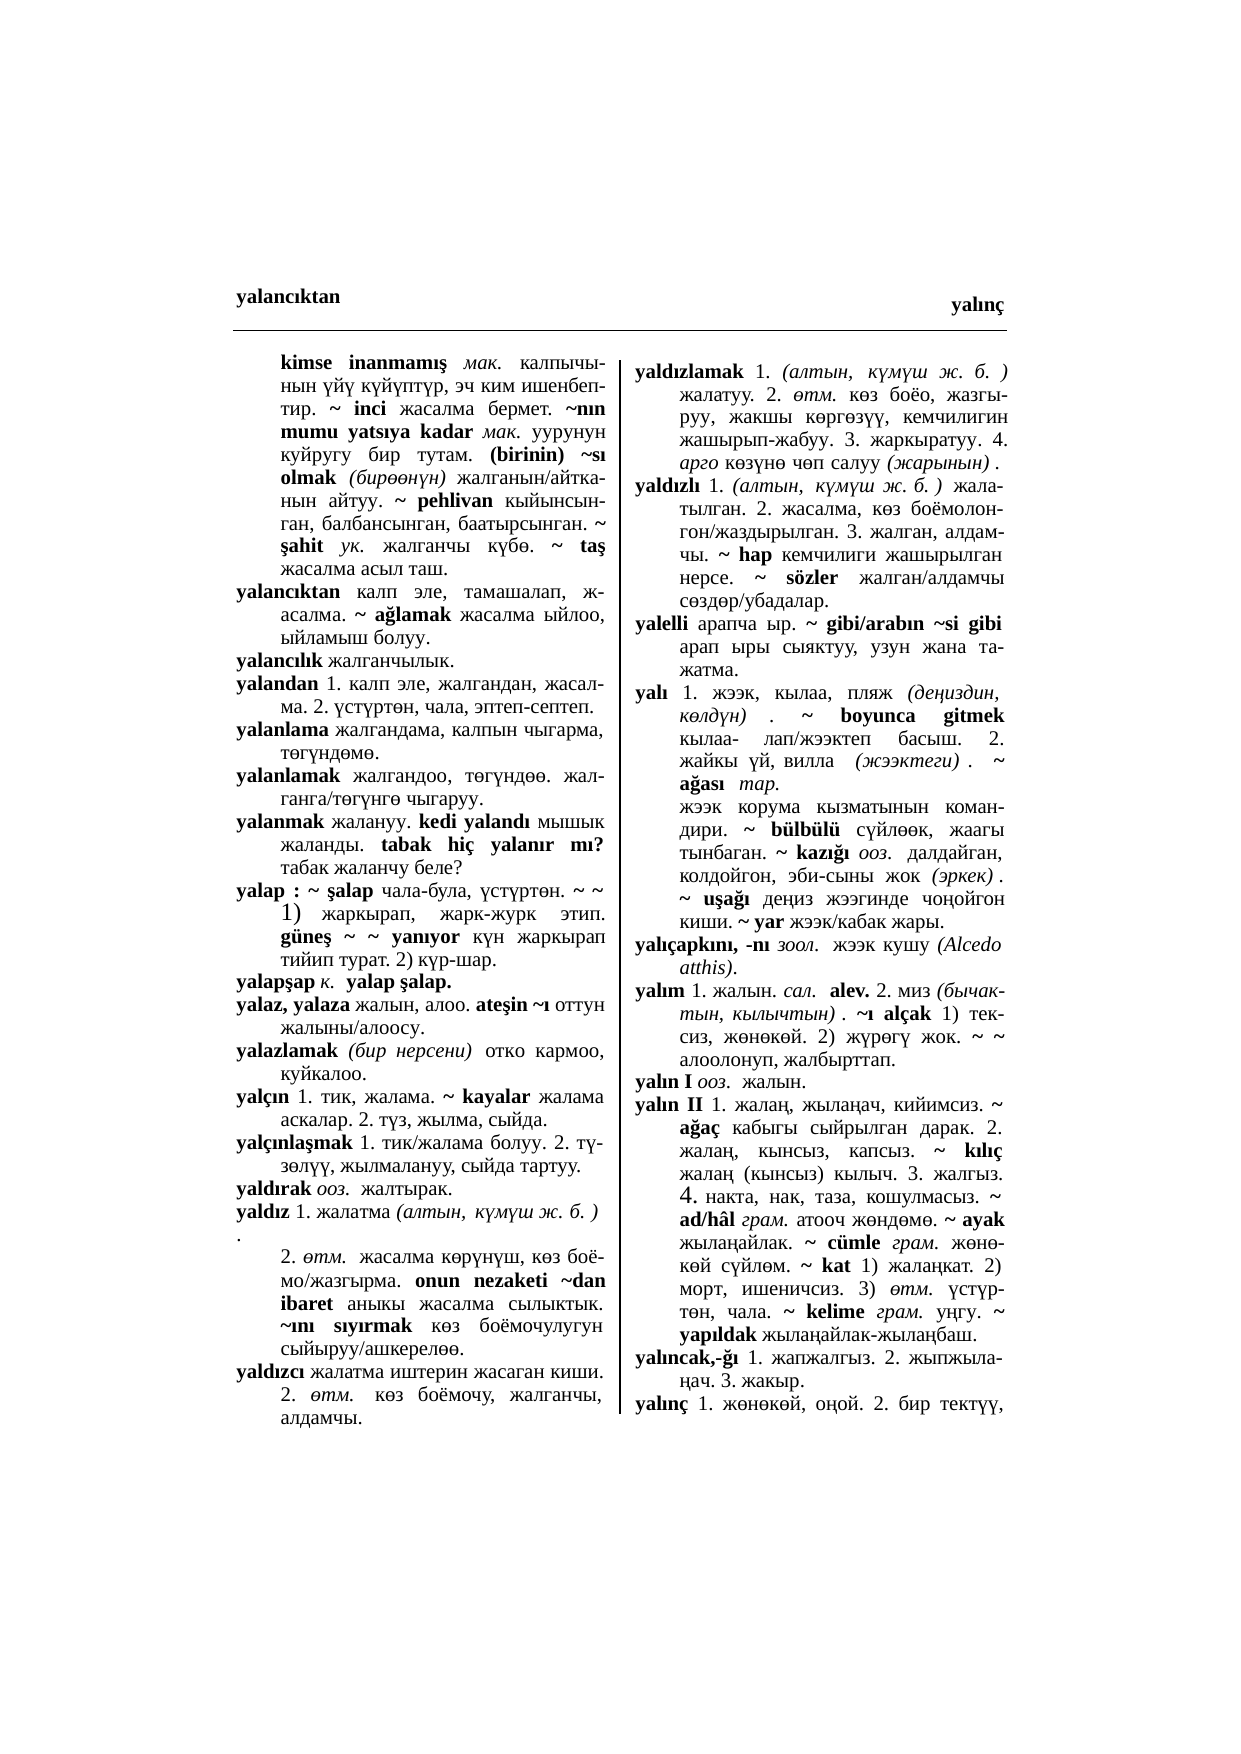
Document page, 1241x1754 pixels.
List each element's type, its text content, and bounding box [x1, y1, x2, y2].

text морт, ишеничсиз. 3) өтм. үстүр- төн, чала. ~ kelime грам. уңгу. ~ yapıldak жылаңайлак-жылаңбаш. [679, 1277, 1005, 1346]
text ма. 2. үстүртөн, чала, эптеп-септеп. [280, 695, 596, 718]
list жаркырап, жарк-журк этип. güneş ~ ~ yanıyor күн жаркырап тийип турат. 2) күр-шар. [280, 902, 606, 971]
text yalanlamak жалгандоо, төгүндөө. жал- ганга/төгүнгө чыгаруу. [236, 764, 606, 810]
text yalçınlaşmak 1. тик/жалама болуу. 2. тү- зөлүү, жылмалануу, сыйда тартуу. [236, 1131, 606, 1177]
text yalın II 1. жалаң, жылаңач, кийимсиз. ~ ağaç кабыгы сыйрылган дарак. 2. [635, 1093, 1041, 1139]
list накта, нак, таза, кошулмасыз. ~ [679, 1185, 1005, 1208]
text yaldız 1. жалатма (алтын, күмүш ж. б. ) . [236, 1200, 606, 1246]
text yalım 1. жалын. сал. alev. 2. миз (бычак- [635, 979, 1065, 1002]
text yalanmak жалануу. kedi yalandı мышык [236, 810, 606, 833]
text 2. өтм. жасалма көрүнүш, көз боё- [280, 1246, 606, 1268]
text yalancıktan калп эле, тамашалап, ж- асалма. ~ ağlamak жасалма ыйлоо, [236, 581, 606, 626]
text көлдүн) . ~ boyunca gitmek кылаа- лап/жээктеп басыш. 2. жайкы үй, вилла (жээктеги) . ~ ağası тар. [679, 704, 1004, 795]
text мо/жазгырма. onun nezaketi ~dan ibaret аныкы жасалма сылыктык. [280, 1269, 606, 1314]
text yalancıktan [236, 284, 341, 308]
text yaldırak ооз. жалтырак. [236, 1177, 606, 1200]
text yalazlamak (бир нерсени) отко кармоо, куйкалоо. [236, 1039, 606, 1085]
text арап ыры сыяктуу, узун жана та- жатма. [679, 635, 1004, 681]
text kimse inanmamış мак. калпычы- нын үйү күйүптүр, эч ким ишенбеп- тир. ~ inci жасалма бермет. ~nın mumu yatsıya kadar мак. уурунун куйругу бир тутам. (birinin) ~sı olmak (бирөөнүн) жалганын/айтка- нын айтуу. ~ pehlivan кыйынсын- ган, балбансынган, баатырсынган. ~ şahit ук. жалганчы күбө. ~ taş жасалма асыл таш. [280, 350, 606, 580]
text ~ uşağı деңиз жээгинде чоңойгон киши. ~ yar жээк/кабак жары. [679, 887, 1005, 933]
text yalanlama жалгандама, калпын чыгарма, төгүндөмө. [236, 718, 606, 764]
text ~ını sıyırmak көз боёмочулугун [280, 1314, 605, 1337]
text жаланды. tabak hiç yalanır mı? [280, 833, 606, 856]
text колдойгон, эби-сыны жок (эркек) . [679, 864, 1004, 887]
text yalınç 1. жөнөкөй, оңой. 2. бир тектүү, [635, 1392, 1065, 1414]
text жалаң, кынсыз, капсыз. ~ kılıç [679, 1139, 1004, 1162]
text ыйламыш болуу. [280, 626, 431, 649]
text нерсе. ~ sözler жалган/алдамчы сөздөр/убадалар. [679, 566, 1004, 612]
text 2. өтм. көз боёмочу, жалганчы, [280, 1383, 606, 1406]
text yalıncak,-ğı 1. жапжалгыз. 2. жыпжыла- [635, 1346, 1065, 1369]
text yaldızlı 1. (алтын, күмүш ж. б. ) жала- тылган. 2. жасалма, көз боёмолон- [635, 474, 1065, 520]
text yalın I ооз. жалын. [635, 1071, 1065, 1093]
text yalıçapkını, -nı зоол. жээк кушу (Alcedo atthis). [635, 933, 1004, 979]
text yaldızcı жалатма иштерин жасаган киши. [236, 1360, 606, 1383]
text yalı 1. жээк, кылаа, пляж (деңиздин, [635, 681, 1065, 704]
text сыйыруу/ашкерелөө. [280, 1337, 467, 1360]
text ңач. 3. жакыр. [679, 1369, 805, 1392]
text yalınç [890, 292, 1065, 316]
text yalapşap к. yalap şalap. [236, 971, 606, 993]
text гон/жаздырылган. 3. жалган, алдам- чы. ~ hap кемчилиги жашырылган [679, 520, 1004, 566]
text жалаң (кынсыз) кылыч. 3. жалгыз. [679, 1162, 1005, 1185]
text yalelli арапча ыр. ~ gibi/arabın ~si gibi [635, 612, 1065, 635]
text алдамчы. [280, 1406, 363, 1429]
text yalçın 1. тик, жалама. ~ kayalar жалама [236, 1085, 606, 1108]
text yalandan 1. калп эле, жалгандан, жасал- [236, 672, 606, 695]
text аскалар. 2. түз, жылма, сыйда. [280, 1108, 549, 1131]
text тын, кылычтын) . ~ı alçak 1) тек- сиз, жөнөкөй. 2) жүрөгү жок. ~ ~ алоолонуп, жалбырттап. [679, 1002, 1005, 1071]
text yalancılık жалганчылык. [236, 649, 606, 672]
text yalaz, yalaza жалын, алоо. ateşin ~ı оттун жалыны/алоосу. [236, 993, 606, 1039]
text yaldızlamak 1. (алтын, күмүш ж. б. ) жалатуу. 2. өтм. көз боёо, жазгы- руу, жакшы көргөзүү, кемчилигин жашырып-жабуу. 3. жаркыратуу. 4. арго көзүнө чөп салуу (жарынын) . [635, 359, 1008, 474]
text жээк корума кызматынын коман- дири. ~ bülbülü сүйлөөк, жаагы тынбаган. ~ kazığı ооз. далдайган, [679, 796, 1004, 864]
text табак жаланчу беле? [280, 856, 463, 879]
text yalap : ~ şalap чала-була, үстүртөн. ~ ~ [236, 879, 606, 902]
text ad/hâl грам. атооч жөндөмө. ~ ayak жылаңайлак. ~ cümle грам. жөнө- көй сүйлөм. ~ kat 1) жалаңкат. 2) [679, 1208, 1004, 1277]
